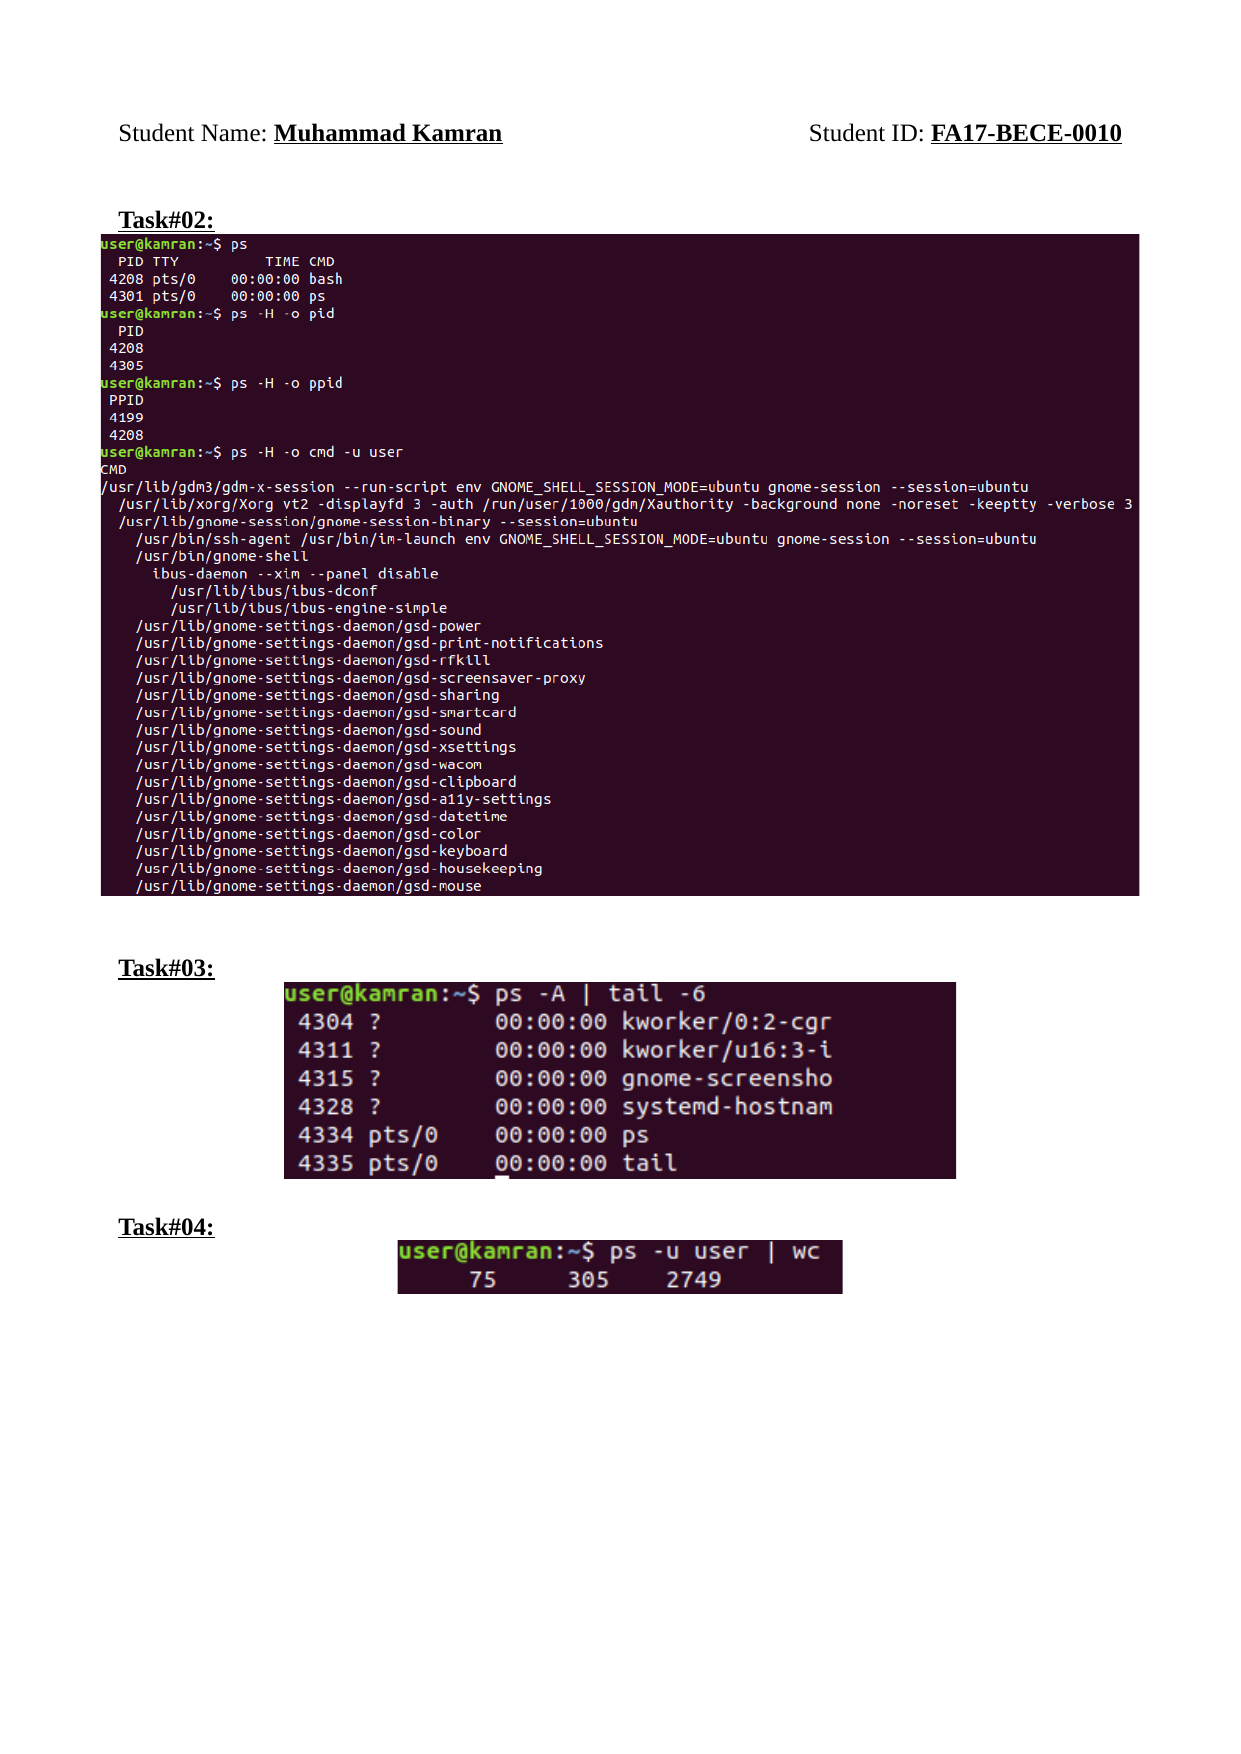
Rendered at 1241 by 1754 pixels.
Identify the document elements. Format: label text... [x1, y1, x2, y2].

text Task#02: [118, 206, 1122, 234]
text Task#04: [118, 1212, 1122, 1241]
picture [397, 1240, 843, 1294]
picture [284, 982, 957, 1179]
text Task#03: [118, 953, 1122, 982]
picture [100, 234, 1140, 896]
